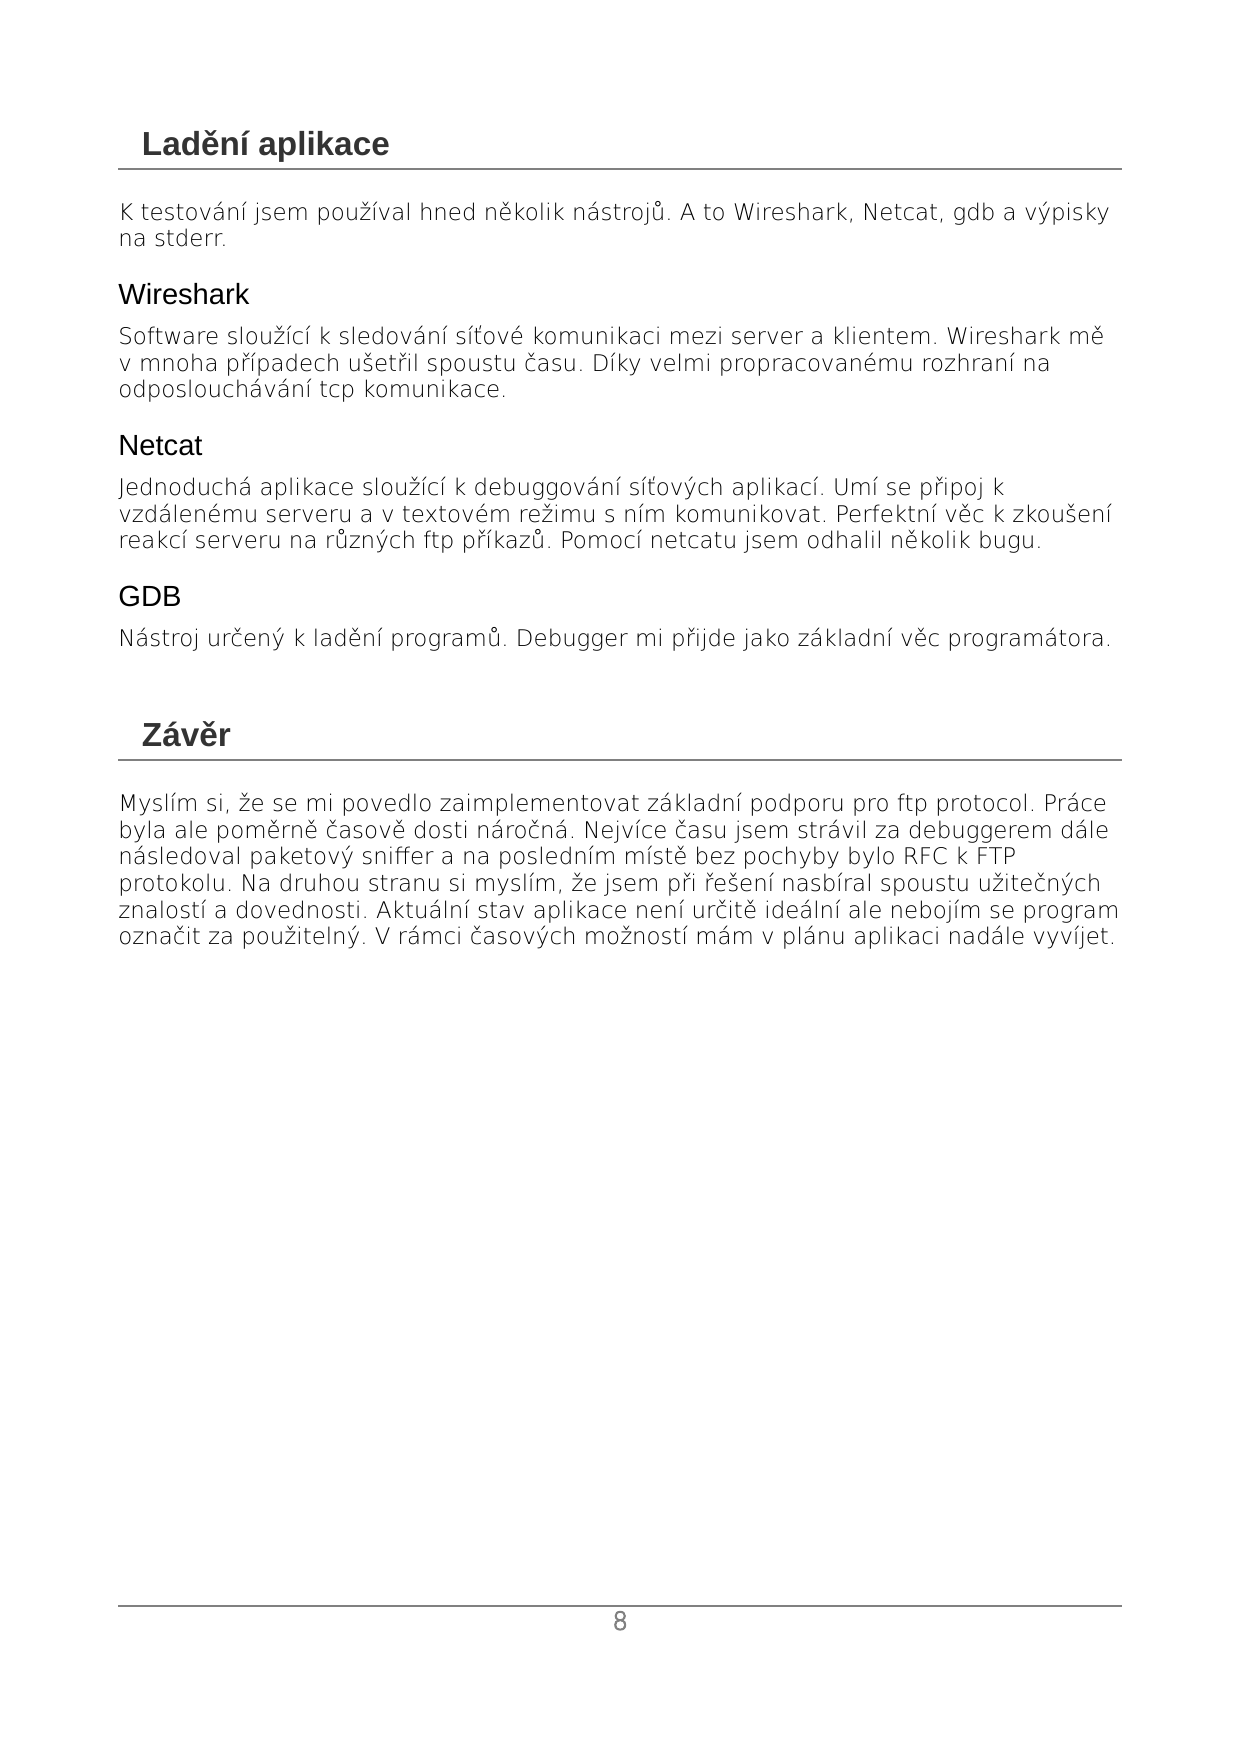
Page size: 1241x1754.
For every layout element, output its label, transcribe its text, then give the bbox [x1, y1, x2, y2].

table_header Ladění aplikace [118, 118, 1122, 168]
table_header Závěr [118, 710, 1122, 759]
subtitle Netcat [118, 428, 1122, 462]
subtitle Wireshark [118, 277, 1122, 311]
subtitle GDB [118, 579, 1122, 613]
text Jednoduchá aplikace sloužící k debuggování síťových aplikací. Umí se připoj k vzdálenému serveru a v textovém režimu s ním komunikovat. Perfektní věc k zkoušení reakcí serveru na různých ftp příkazů. Pomocí netcatu jsem odhalil několik bugu. [118, 474, 1122, 554]
text Software sloužící k sledování síťové komunikaci mezi server a klientem. Wireshark mě v mnoha případech ušetřil spoustu času. Díky velmi propracovanému rozhraní na odposlouchávání tcp komunikace. [118, 323, 1122, 403]
text K testování jsem používal hned několik nástrojů. A to Wireshark, Netcat, gdb a výpisky na stderr. [118, 199, 1122, 252]
text Myslím si, že se mi povedlo zaimplementovat základní podporu pro ftp protocol. Práce byla ale poměrně časově dosti náročná. Nejvíce času jsem strávil za debuggerem dále následoval paketový sniffer a na posledním místě bez pochyby bylo RFC k FTP protokolu. Na druhou stranu si myslím, že jsem při řešení nasbíral spoustu užitečných znalostí a dovednosti. Aktuální stav aplikace není určitě ideální ale nebojím se program označit za použitelný. V rámci časových možností mám v plánu aplikaci nadále vyvíjet. [118, 790, 1122, 950]
text Nástroj určený k ladění programů. Debugger mi přijde jako základní věc programátora. [118, 625, 1122, 652]
